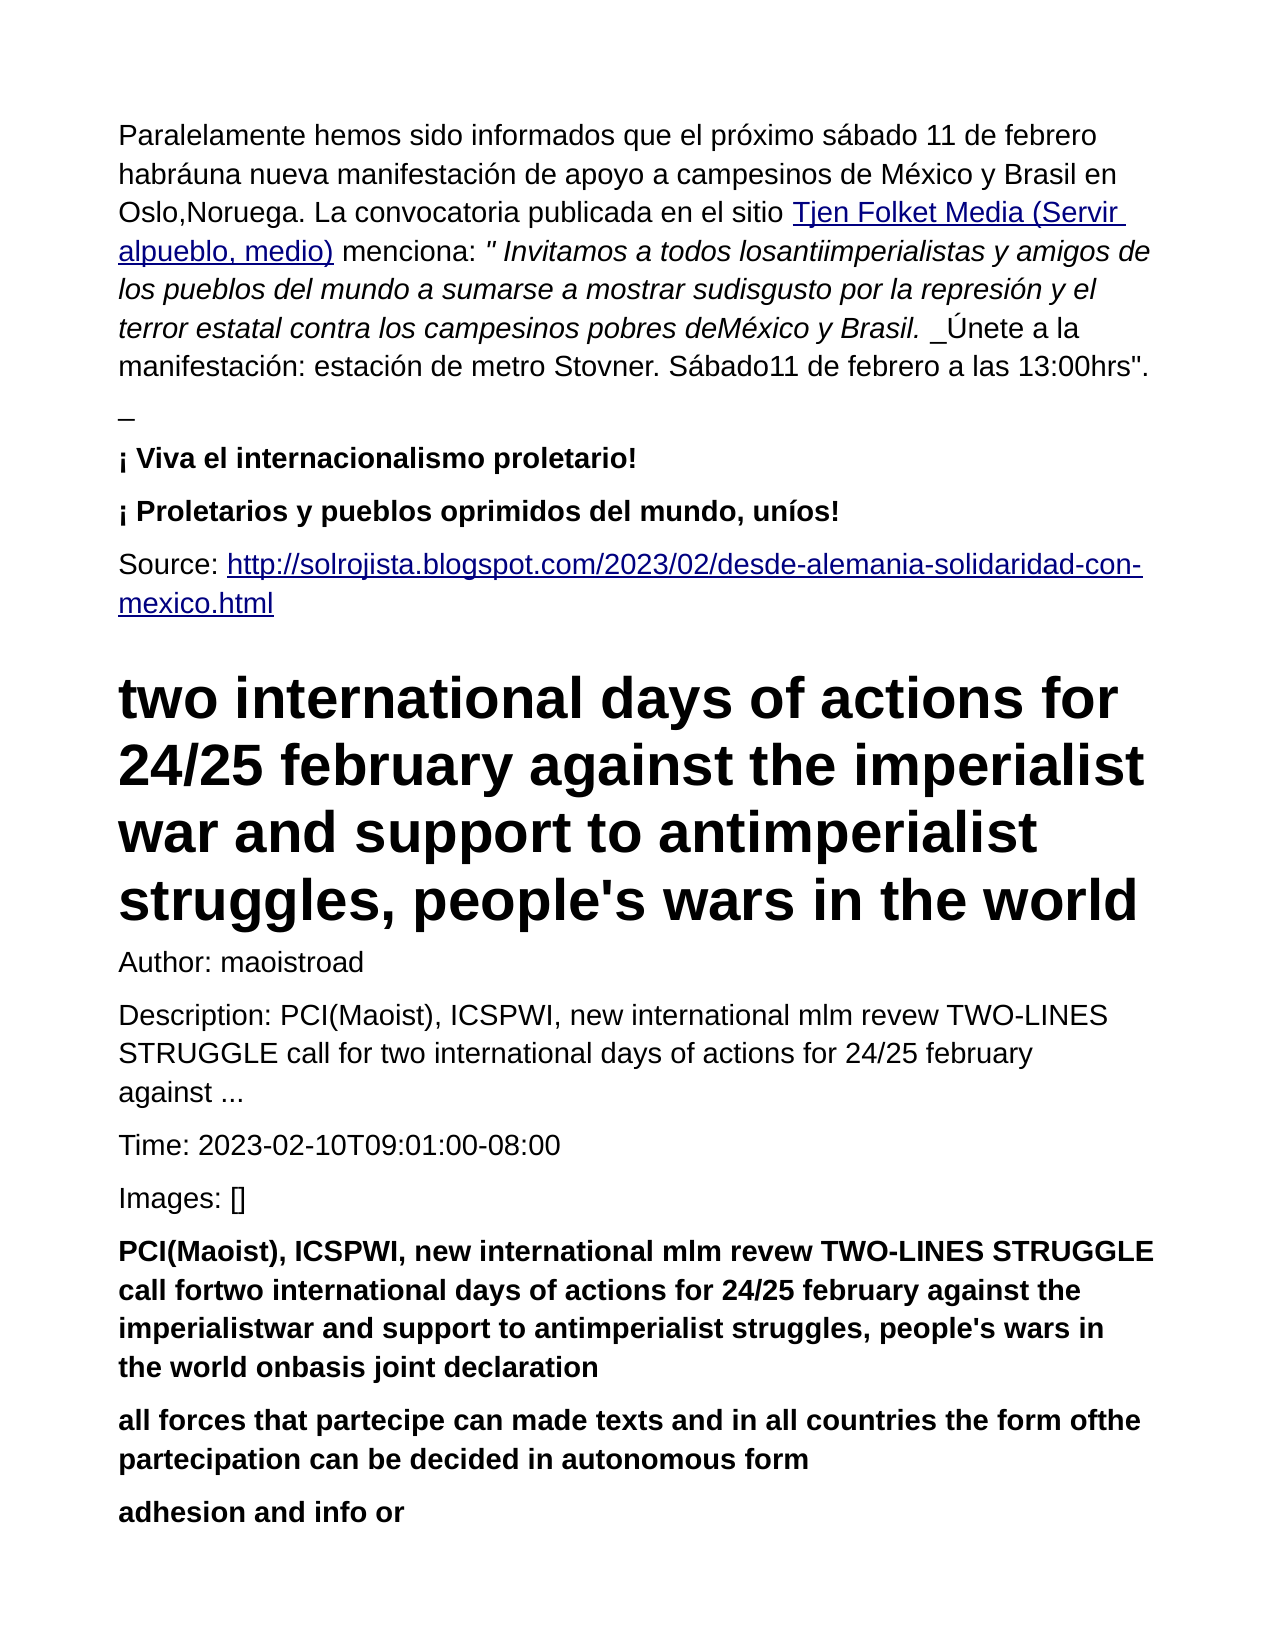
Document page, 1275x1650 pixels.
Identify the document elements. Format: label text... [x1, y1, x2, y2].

text Source: http://solrojista.blogspot.com/2023/02/desde-alemania-solidaridad-con-mexico.html [118, 547, 1157, 619]
text PCI(Maoist), ICSPWI, new international mlm revew TWO-LINES STRUGGLE call fortwo international days of actions for 24/25 february against the imperialistwar and support to antimperialist struggles, people's wars in the world onbasis joint declaration [118, 1234, 1157, 1383]
text Images: [] [118, 1181, 1157, 1215]
text ¡ Viva el internacionalismo proletario! [118, 441, 1157, 474]
text Paralelamente hemos sido informados que el próximo sábado 11 de febrero habráuna nueva manifestación de apoyo a campesinos de México y Brasil en Oslo,Noruega. La convocatoria publicada en el sitio Tjen Folket Media (Servir alpueblo, medio) menciona: " Invitamos a todos losantiimperialistas y amigos de los pueblos del mundo a sumarse a mostrar sudisgusto por la represión y el terror estatal contra los campesinos pobres deMéxico y Brasil. _Únete a la manifestación: estación de metro Stovner. Sábado11 de febrero a las 13:00hrs". _ [118, 118, 1157, 421]
text adhesion and info or [118, 1495, 1157, 1528]
subtitle two international days of actions for 24/25 february against the imperialist war and support to antimperialist struggles, people's wars in the world [118, 664, 1157, 932]
text Author: maoistroad [118, 945, 1157, 978]
text Description: PCI(Maoist), ICSPWI, new international mlm revew TWO-LINES STRUGGLE call for two international days of actions for 24/25 february against ... [118, 998, 1157, 1108]
text ¡ Proletarios y pueblos oprimidos del mundo, uníos! [118, 494, 1157, 528]
text all forces that partecipe can made texts and in all countries the form ofthe partecipation can be decided in autonomous form [118, 1403, 1157, 1475]
text Time: 2023-02-10T09:01:00-08:00 [118, 1128, 1157, 1162]
